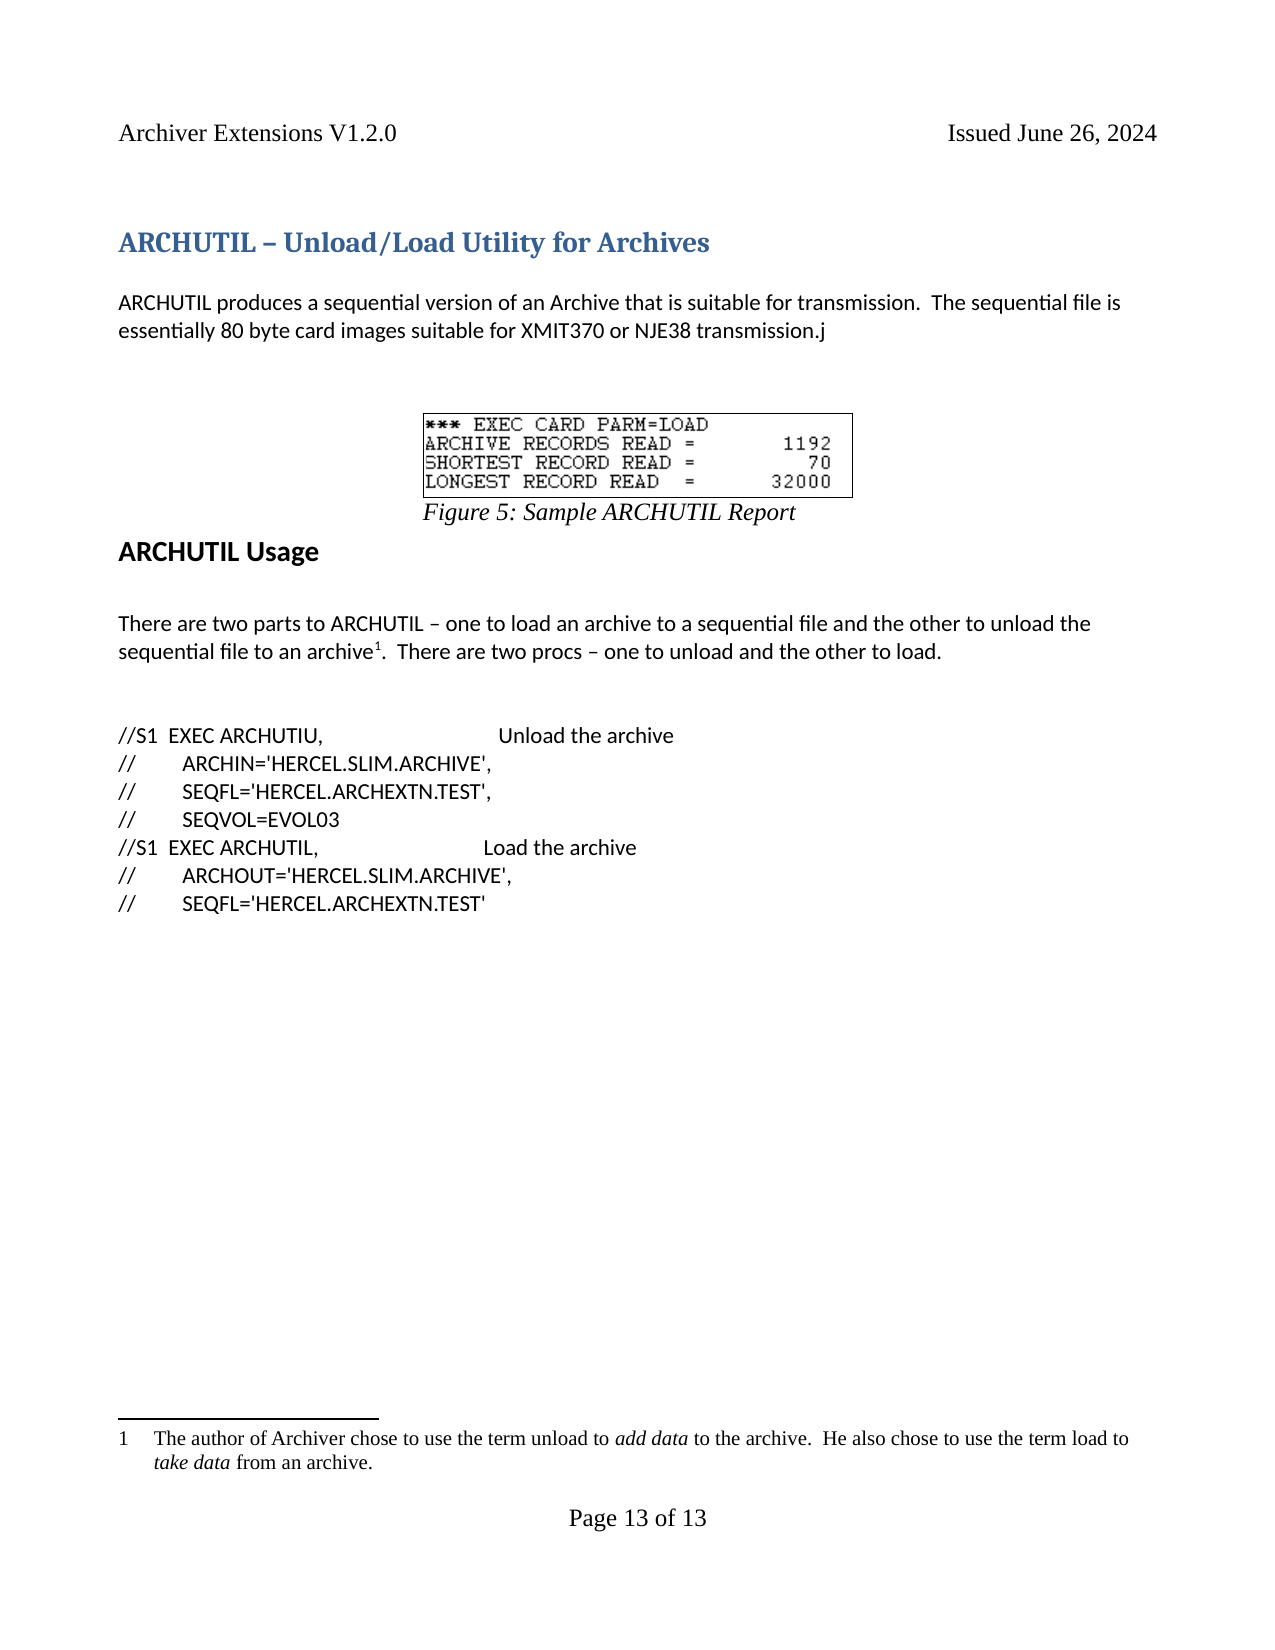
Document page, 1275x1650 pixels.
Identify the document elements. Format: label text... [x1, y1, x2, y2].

text // SEQFL='HERCEL.ARCHEXTN.TEST', [118, 777, 1157, 805]
text The author of Archiver chose to use the term unload to add data to the archive. He also chose to use the term load to take data from an archive. [118, 1426, 1157, 1474]
subtitle ARCHUTIL – Unload/Load Utility for Archives [118, 226, 1157, 260]
text // SEQVOL=EVOL03 [118, 805, 1157, 833]
text // ARCHIN='HERCEL.SLIM.ARCHIVE', [118, 749, 1157, 777]
text // SEQFL='HERCEL.ARCHEXTN.TEST' [118, 889, 1157, 917]
text ARCHUTIL produces a sequential version of an Archive that is suitable for transmission. The sequential file is essentially 80 byte card images suitable for XMIT370 or NJE38 transmission.j [118, 288, 1157, 344]
subtitle ARCHUTIL Usage [118, 533, 1157, 568]
text // ARCHOUT='HERCEL.SLIM.ARCHIVE', [118, 861, 1157, 889]
text There are two parts to ARCHUTIL – one to load an archive to a sequential file and the other to unload the sequential file to an archive. There are two procs – one to unload and the other to load. [118, 609, 1157, 665]
text //S1 EXEC ARCHUTIU, Unload the archive [118, 721, 1157, 749]
text //S1 EXEC ARCHUTIL, Load the archive [118, 833, 1157, 861]
picture [425, 415, 850, 494]
text Figure 5: Sample ARCHUTIL Report [423, 498, 852, 526]
text [424, 414, 852, 497]
